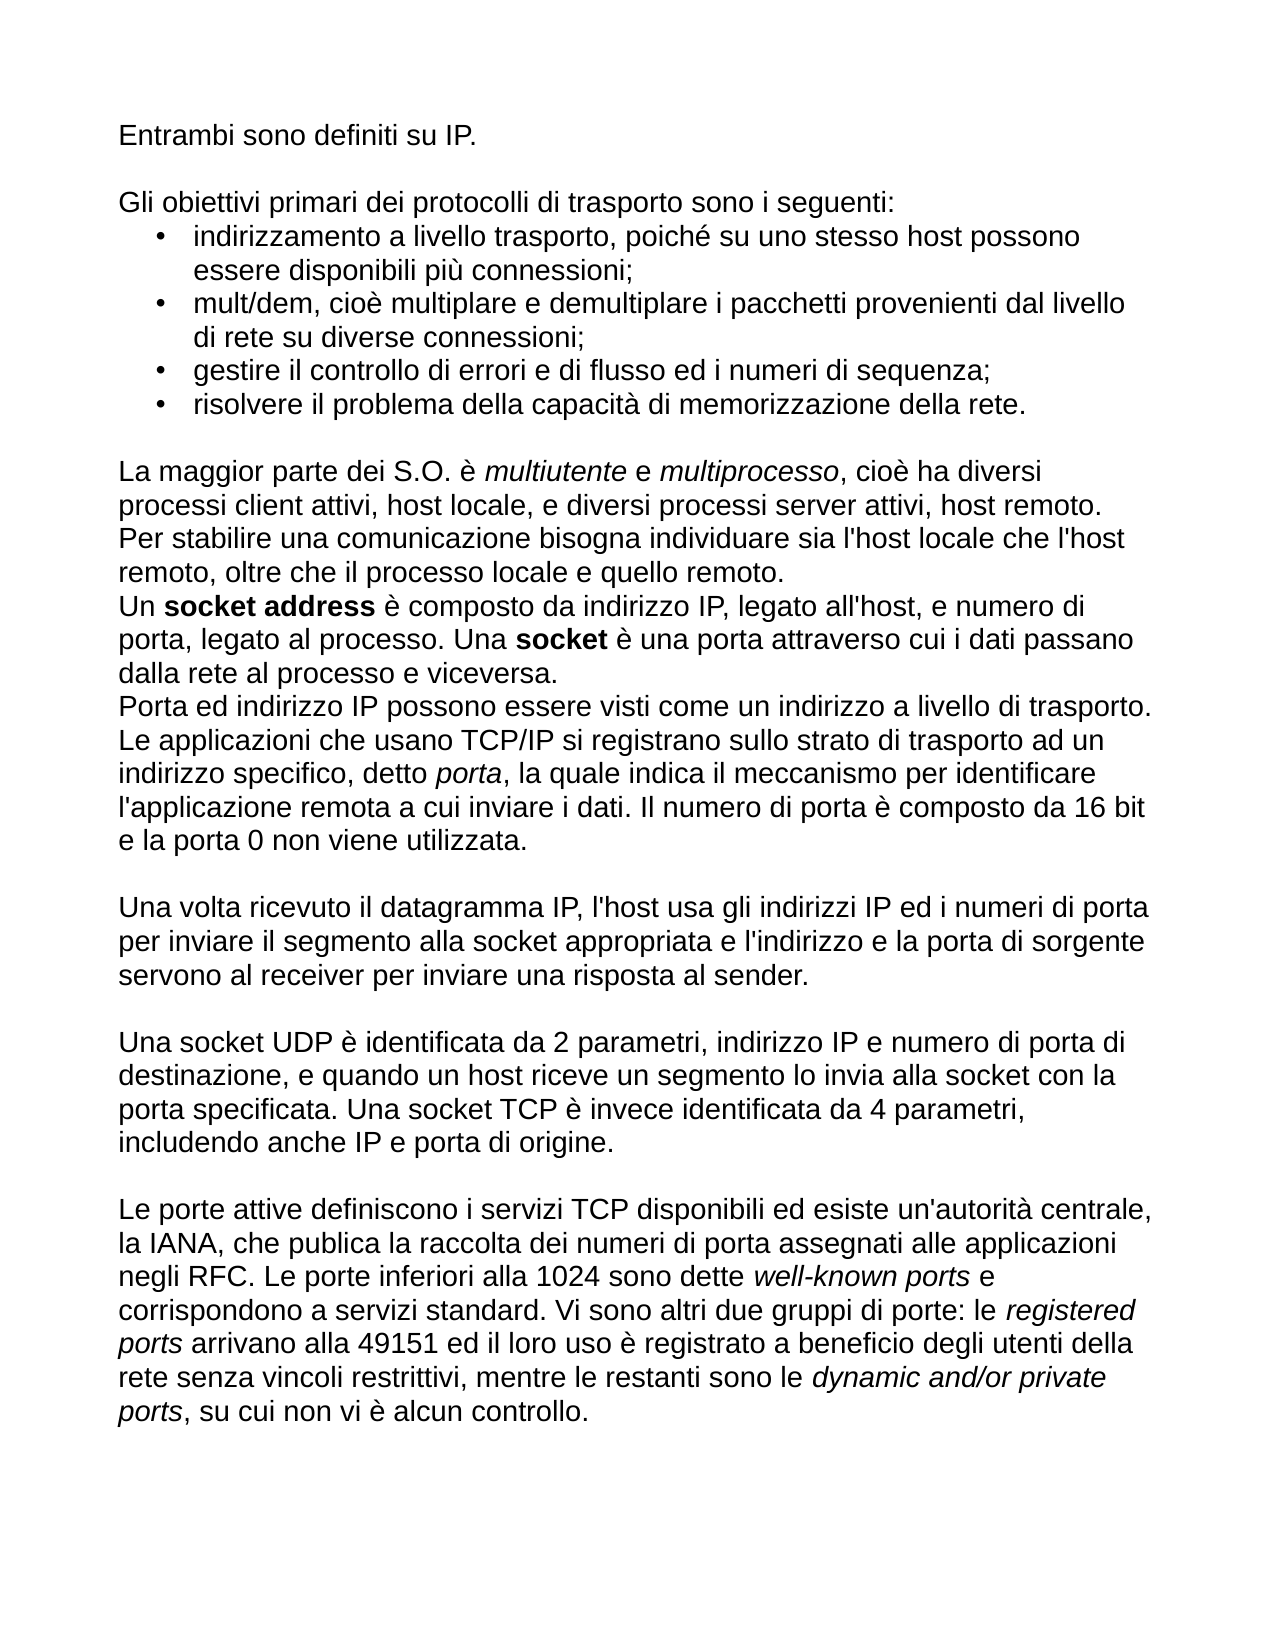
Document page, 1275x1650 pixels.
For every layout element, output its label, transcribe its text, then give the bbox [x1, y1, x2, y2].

list mult/dem, cioè multiplare e demultiplare i pacchetti provenienti dal livello di rete su diverse connessioni; [156, 286, 1157, 353]
text Entrambi sono definiti su IP. [118, 118, 1157, 152]
list risolvere il problema della capacità di memorizzazione della rete. [156, 387, 1157, 421]
text Le applicazioni che usano TCP/IP si registrano sullo strato di trasporto ad un indirizzo specifico, detto porta, la quale indica il meccanismo per identificare l'applicazione remota a cui inviare i dati. Il numero di porta è composto da 16 bit e la porta 0 non viene utilizzata. [118, 723, 1157, 857]
text La maggior parte dei S.O. è multiutente e multiprocesso, cioè ha diversi processi client attivi, host locale, e diversi processi server attivi, host remoto. Per stabilire una comunicazione bisogna individuare sia l'host locale che l'host remoto, oltre che il processo locale e quello remoto. [118, 454, 1157, 588]
text Una socket UDP è identificata da 2 parametri, indirizzo IP e numero di porta di destinazione, e quando un host riceve un segmento lo invia alla socket con la porta specificata. Una socket TCP è invece identificata da 4 parametri, includendo anche IP e porta di origine. [118, 1024, 1157, 1159]
text Porta ed indirizzo IP possono essere visti come un indirizzo a livello di trasporto. [118, 689, 1157, 723]
text Un socket address è composto da indirizzo IP, legato all'host, e numero di porta, legato al processo. Una socket è una porta attraverso cui i dati passano dalla rete al processo e viceversa. [118, 588, 1157, 689]
text Le porte attive definiscono i servizi TCP disponibili ed esiste un'autorità centrale, la IANA, che publica la raccolta dei numeri di porta assegnati alle applicazioni negli RFC. Le porte inferiori alla 1024 sono dette well-known ports e corrispondono a servizi standard. Vi sono altri due gruppi di porte: le registered ports arrivano alla 49151 ed il loro uso è registrato a beneficio degli utenti della rete senza vincoli restrittivi, mentre le restanti sono le dynamic and/or private ports, su cui non vi è alcun controllo. [118, 1192, 1157, 1427]
list indirizzamento a livello trasporto, poiché su uno stesso host possono essere disponibili più connessioni; [156, 219, 1157, 286]
text Gli obiettivi primari dei protocolli di trasporto sono i seguenti: [118, 185, 1157, 219]
text Una volta ricevuto il datagramma IP, l'host usa gli indirizzi IP ed i numeri di porta per inviare il segmento alla socket appropriata e l'indirizzo e la porta di sorgente servono al receiver per inviare una risposta al sender. [118, 890, 1157, 991]
list gestire il controllo di errori e di flusso ed i numeri di sequenza; [156, 353, 1157, 387]
